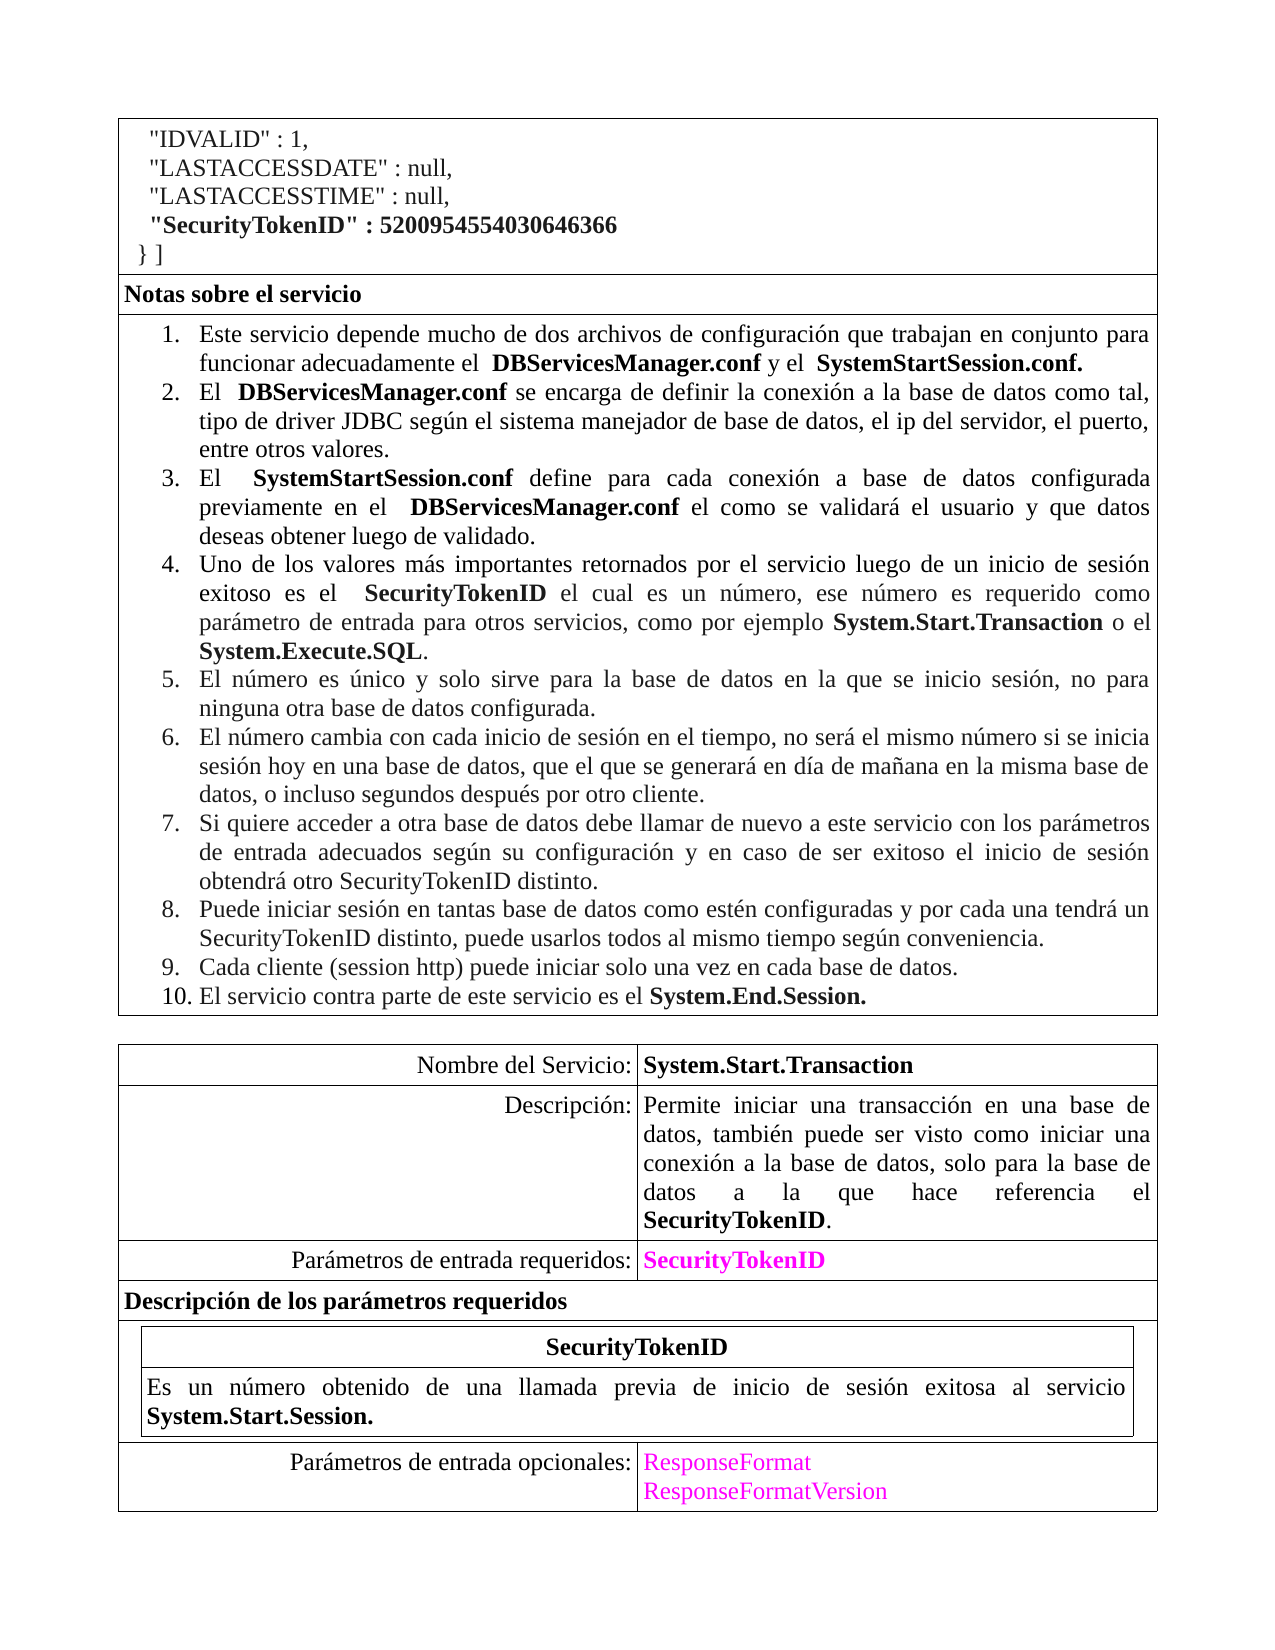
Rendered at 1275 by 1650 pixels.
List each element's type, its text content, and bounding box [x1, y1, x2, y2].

table_cell [119, 1321, 1157, 1442]
table_cell SecurityTokenID [638, 1241, 1157, 1280]
table_header SecurityTokenID [142, 1327, 1133, 1367]
table_cell Descripción de los parámetros requeridos [119, 1281, 1157, 1320]
table_cell Descripción: [119, 1086, 637, 1240]
table_cell Notas sobre el servicio [119, 275, 1157, 314]
table_cell Parámetros de entrada opcionales: [119, 1443, 637, 1511]
table_header Nombre del Servicio: [119, 1045, 637, 1084]
table_header System.Start.Transaction [638, 1045, 1157, 1084]
table_cell ResponseFormat ResponseFormatVersion [638, 1443, 1157, 1511]
table_cell Parámetros de entrada requeridos: [119, 1241, 637, 1280]
table_cell Permite iniciar una transacción en una base de datos, también puede ser visto como iniciar una conexión a la base de datos, solo para la base de datos a la que hace referencia el SecurityTokenID. [638, 1086, 1157, 1240]
table_cell "IDVALID" : 1, "LASTACCESSDATE" : null, "LASTACCESSTIME" : null, "SecurityTokenID" : 5200954554030646366 } ] [119, 119, 1157, 273]
table_cell Es un número obtenido de una llamada previa de inicio de sesión exitosa al servicio System.Start.Session. [142, 1368, 1133, 1436]
table_cell Este servicio depende mucho de dos archivos de configuración que trabajan en conjunto para funcionar adecuadamente el DBServicesManager.conf y el SystemStartSession.conf. El DBServicesManager.conf se encarga de definir la conexión a la base de datos como tal, tipo de driver JDBC según el sistema manejador de base de datos, el ip del servidor, el puerto, entre otros valores. El SystemStartSession.conf define para cada conexión a base de datos configurada previamente en el DBServicesManager.conf el como se validará el usuario y que datos deseas obtener luego de validado. Uno de los valores más importantes retornados por el servicio luego de un inicio de sesión exitoso es el SecurityTokenID el cual es un número, ese número es requerido como parámetro de entrada para otros servicios, como por ejemplo System.Start.Transaction o el System.Execute.SQL. El número es único y solo sirve para la base de datos en la que se inicio sesión, no para ninguna otra base de datos configurada. El número cambia con cada inicio de sesión en el tiempo, no será el mismo número si se inicia sesión hoy en una base de datos, que el que se generará en día de mañana en la misma base de datos, o incluso segundos después por otro cliente. Si quiere acceder a otra base de datos debe llamar de nuevo a este servicio con los parámetros de entrada adecuados según su configuración y en caso de ser exitoso el inicio de sesión obtendrá otro SecurityTokenID distinto. Puede iniciar sesión en tantas base de datos como estén configuradas y por cada una tendrá un SecurityTokenID distinto, puede usarlos todos al mismo tiempo según conveniencia. Cada cliente (session http) puede iniciar solo una vez en cada base de datos. El servicio contra parte de este servicio es el System.End.Session. [119, 315, 1157, 1015]
